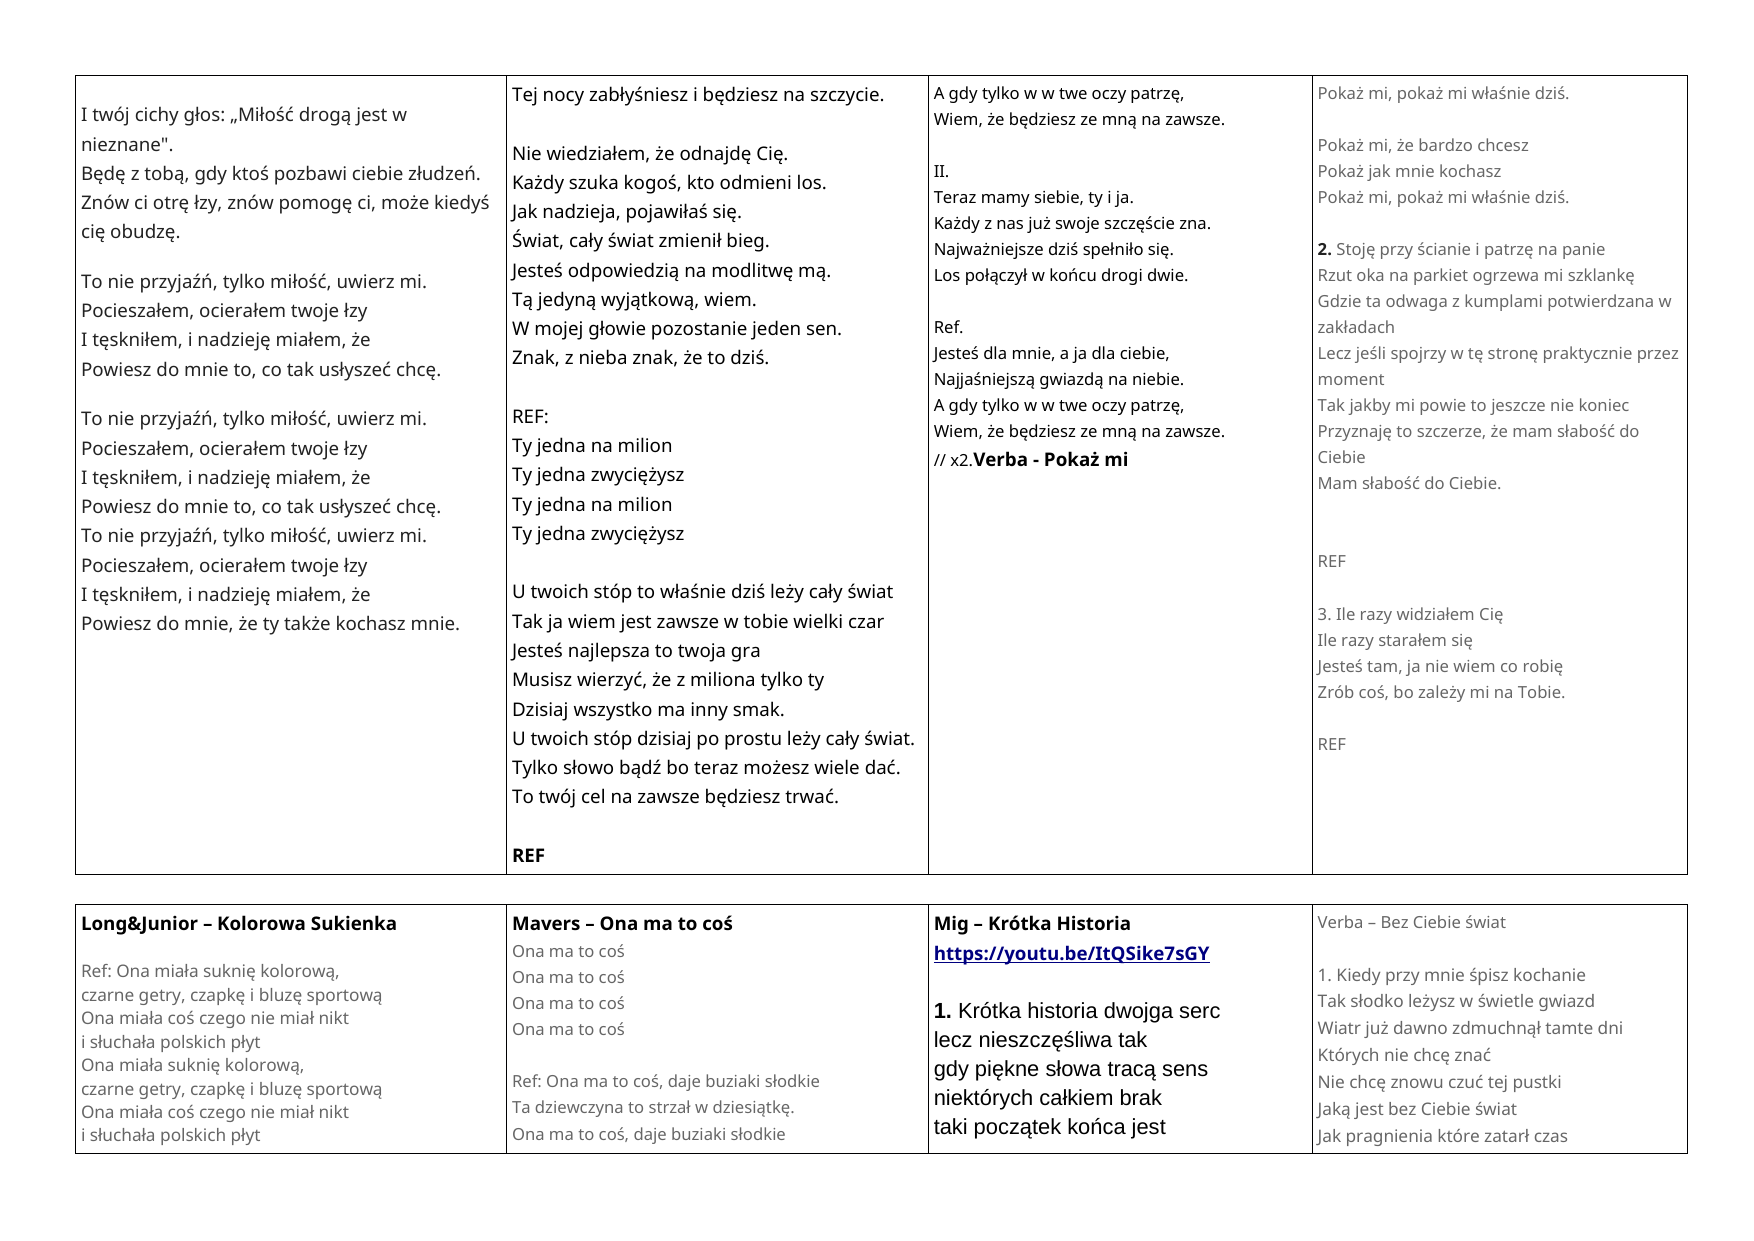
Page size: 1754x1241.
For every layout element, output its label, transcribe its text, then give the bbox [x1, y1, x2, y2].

table_header A gdy tylko w w twe oczy patrzę, Wiem, że będziesz ze mną na zawsze. II. Teraz mamy siebie, ty i ja. Każdy z nas już swoje szczęście zna. Najważniejsze dziś spełniło się. Los połączył w końcu drogi dwie. Ref. Jesteś dla mnie, a ja dla ciebie, Najjaśniejszą gwiazdą na niebie. A gdy tylko w w twe oczy patrzę, Wiem, że będziesz ze mną na zawsze. // x2.Verba - Pokaż mi [929, 76, 1312, 873]
table_header Tej nocy zabłyśniesz i będziesz na szczycie. Nie wiedziałem, że odnajdę Cię. Każdy szuka kogoś, kto odmieni los. Jak nadzieja, pojawiłaś się. Świat, cały świat zmienił bieg. Jesteś odpowiedzią na modlitwę mą. Tą jedyną wyjątkową, wiem. W mojej głowie pozostanie jeden sen. Znak, z nieba znak, że to dziś. REF: Ty jedna na milion Ty jedna zwyciężysz Ty jedna na milion Ty jedna zwyciężysz U twoich stóp to właśnie dziś leży cały świat Tak ja wiem jest zawsze w tobie wielki czar Jesteś najlepsza to twoja gra Musisz wierzyć, że z miliona tylko ty Dzisiaj wszystko ma inny smak. U twoich stóp dzisiaj po prostu leży cały świat. Tylko słowo bądź bo teraz możesz wiele dać. To twój cel na zawsze będziesz trwać. REF [507, 76, 928, 873]
table_header Long&Junior – Kolorowa Sukienka Ref: Ona miała suknię kolorową, czarne getry, czapkę i bluzę sportową Ona miała coś czego nie miał nikt i słuchała polskich płyt Ona miała suknię kolorową, czarne getry, czapkę i bluzę sportową Ona miała coś czego nie miał nikt i słuchała polskich płyt [76, 905, 506, 1153]
table_header Verba – Bez Ciebie świat 1. Kiedy przy mnie śpisz kochanie Tak słodko leżysz w świetle gwiazd Wiatr już dawno zdmuchnął tamte dni Których nie chcę znać Nie chcę znowu czuć tej pustki Jaką jest bez Ciebie świat Jak pragnienia które zatarł czas [1313, 905, 1687, 1153]
table_header Mig – Krótka Historia https://youtu.be/ItQSike7sGY 1. Krótka historia dwojga serc lecz nieszczęśliwa tak gdy piękne słowa tracą sens niektórych całkiem brak taki początek końca jest [929, 905, 1312, 1153]
table_header Pokaż mi, pokaż mi właśnie dziś. Pokaż mi, że bardzo chcesz Pokaż jak mnie kochasz Pokaż mi, pokaż mi właśnie dziś. 2. Stoję przy ścianie i patrzę na panie Rzut oka na parkiet ogrzewa mi szklankę Gdzie ta odwaga z kumplami potwierdzana w zakładach Lecz jeśli spojrzy w tę stronę praktycznie przez moment Tak jakby mi powie to jeszcze nie koniec Przyznaję to szczerze, że mam słabość do Ciebie Mam słabość do Ciebie. REF 3. Ile razy widziałem Cię Ile razy starałem się Jesteś tam, ja nie wiem co robię Zrób coś, bo zależy mi na Tobie. REF [1313, 76, 1687, 873]
table_header Mavers – Ona ma to coś Ona ma to coś Ona ma to coś Ona ma to coś Ona ma to coś Ref: Ona ma to coś, daje buziaki słodkie Ta dziewczyna to strzał w dziesiątkę. Ona ma to coś, daje buziaki słodkie [507, 905, 928, 1153]
table_header I twój cichy głos: „Miłość drogą jest w nieznane". Będę z tobą, gdy ktoś pozbawi ciebie złudzeń. Znów ci otrę łzy, znów pomogę ci, może kiedyś cię obudzę. To nie przyjaźń, tylko miłość, uwierz mi. Pocieszałem, ocierałem twoje łzy I tęskniłem, i nadzieję miałem, że Powiesz do mnie to, co tak usłyszeć chcę. To nie przyjaźń, tylko miłość, uwierz mi. Pocieszałem, ocierałem twoje łzy I tęskniłem, i nadzieję miałem, że Powiesz do mnie to, co tak usłyszeć chcę. To nie przyjaźń, tylko miłość, uwierz mi. Pocieszałem, ocierałem twoje łzy I tęskniłem, i nadzieję miałem, że Powiesz do mnie, że ty także kochasz mnie. [76, 76, 506, 873]
